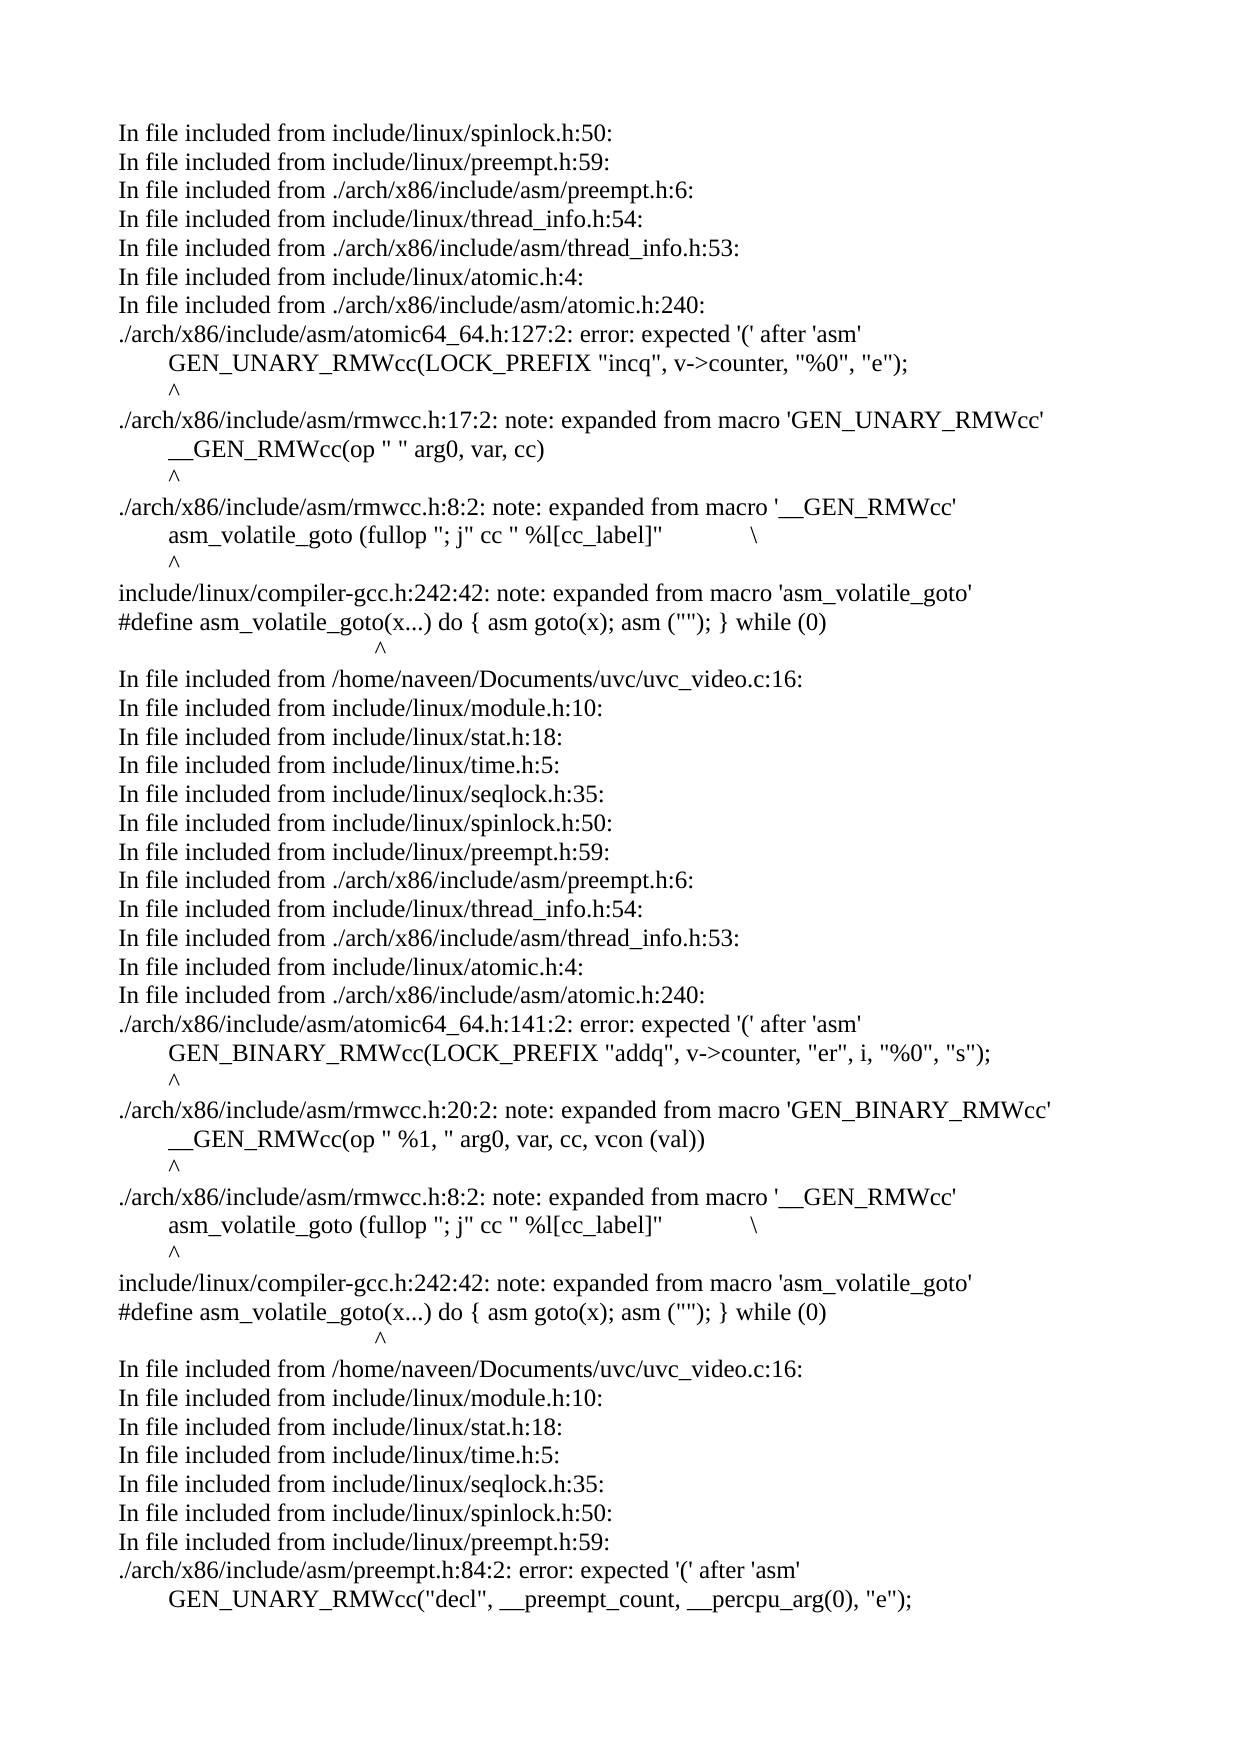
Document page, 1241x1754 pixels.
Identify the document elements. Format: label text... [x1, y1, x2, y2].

text In file included from include/linux/module.h:10: [118, 1383, 1122, 1412]
text ./arch/x86/include/asm/rmwcc.h:8:2: note: expanded from macro '__GEN_RMWcc' [118, 492, 1122, 521]
text In file included from include/linux/spinlock.h:50: [118, 808, 1122, 837]
text GEN_UNARY_RMWcc(LOCK_PREFIX "incq", v->counter, "%0", "e"); [118, 348, 1122, 377]
text ./arch/x86/include/asm/rmwcc.h:20:2: note: expanded from macro 'GEN_BINARY_RMWcc' [118, 1096, 1122, 1124]
text In file included from include/linux/atomic.h:4: [118, 952, 1122, 981]
text #define asm_volatile_goto(x...) do { asm goto(x); asm (""); } while (0) [118, 1297, 1122, 1326]
text In file included from include/linux/preempt.h:59: [118, 837, 1122, 866]
text GEN_UNARY_RMWcc("decl", __preempt_count, __percpu_arg(0), "e"); [118, 1584, 1122, 1613]
text include/linux/compiler-gcc.h:242:42: note: expanded from macro 'asm_volatile_goto' [118, 578, 1122, 607]
text In file included from include/linux/seqlock.h:35: [118, 1469, 1122, 1498]
text include/linux/compiler-gcc.h:242:42: note: expanded from macro 'asm_volatile_goto' [118, 1268, 1122, 1297]
text ./arch/x86/include/asm/rmwcc.h:17:2: note: expanded from macro 'GEN_UNARY_RMWcc' [118, 406, 1122, 434]
text In file included from include/linux/atomic.h:4: [118, 262, 1122, 291]
text In file included from include/linux/seqlock.h:35: [118, 779, 1122, 808]
text asm_volatile_goto (fullop "; j" cc " %l[cc_label]" \ [118, 521, 1122, 549]
text ^ [118, 636, 1122, 664]
text In file included from ./arch/x86/include/asm/preempt.h:6: [118, 176, 1122, 204]
text In file included from include/linux/preempt.h:59: [118, 147, 1122, 176]
text In file included from include/linux/thread_info.h:54: [118, 204, 1122, 233]
text ./arch/x86/include/asm/atomic64_64.h:127:2: error: expected '(' after 'asm' [118, 319, 1122, 348]
text In file included from include/linux/preempt.h:59: [118, 1527, 1122, 1556]
text In file included from include/linux/spinlock.h:50: [118, 118, 1122, 147]
text ^ [118, 1326, 1122, 1354]
text asm_volatile_goto (fullop "; j" cc " %l[cc_label]" \ [118, 1211, 1122, 1239]
text In file included from include/linux/time.h:5: [118, 1441, 1122, 1469]
text In file included from include/linux/stat.h:18: [118, 1412, 1122, 1441]
text __GEN_RMWcc(op " " arg0, var, cc) [118, 434, 1122, 463]
text ./arch/x86/include/asm/preempt.h:84:2: error: expected '(' after 'asm' [118, 1556, 1122, 1584]
text ^ [118, 1067, 1122, 1096]
text ^ [118, 1239, 1122, 1268]
text GEN_BINARY_RMWcc(LOCK_PREFIX "addq", v->counter, "er", i, "%0", "s"); [118, 1038, 1122, 1067]
text In file included from ./arch/x86/include/asm/thread_info.h:53: [118, 233, 1122, 262]
text __GEN_RMWcc(op " %1, " arg0, var, cc, vcon (val)) [118, 1124, 1122, 1153]
text ./arch/x86/include/asm/rmwcc.h:8:2: note: expanded from macro '__GEN_RMWcc' [118, 1182, 1122, 1211]
text In file included from ./arch/x86/include/asm/preempt.h:6: [118, 866, 1122, 894]
text ./arch/x86/include/asm/atomic64_64.h:141:2: error: expected '(' after 'asm' [118, 1009, 1122, 1038]
text ^ [118, 377, 1122, 406]
text In file included from /home/naveen/Documents/uvc/uvc_video.c:16: [118, 1354, 1122, 1383]
text In file included from include/linux/time.h:5: [118, 751, 1122, 779]
text In file included from ./arch/x86/include/asm/atomic.h:240: [118, 981, 1122, 1009]
text ^ [118, 1153, 1122, 1182]
text In file included from include/linux/stat.h:18: [118, 722, 1122, 751]
text In file included from include/linux/thread_info.h:54: [118, 894, 1122, 923]
text ^ [118, 549, 1122, 578]
text ^ [118, 463, 1122, 492]
text In file included from /home/naveen/Documents/uvc/uvc_video.c:16: [118, 664, 1122, 693]
text #define asm_volatile_goto(x...) do { asm goto(x); asm (""); } while (0) [118, 607, 1122, 636]
text In file included from ./arch/x86/include/asm/atomic.h:240: [118, 291, 1122, 319]
text In file included from ./arch/x86/include/asm/thread_info.h:53: [118, 923, 1122, 952]
text In file included from include/linux/spinlock.h:50: [118, 1498, 1122, 1527]
text In file included from include/linux/module.h:10: [118, 693, 1122, 722]
